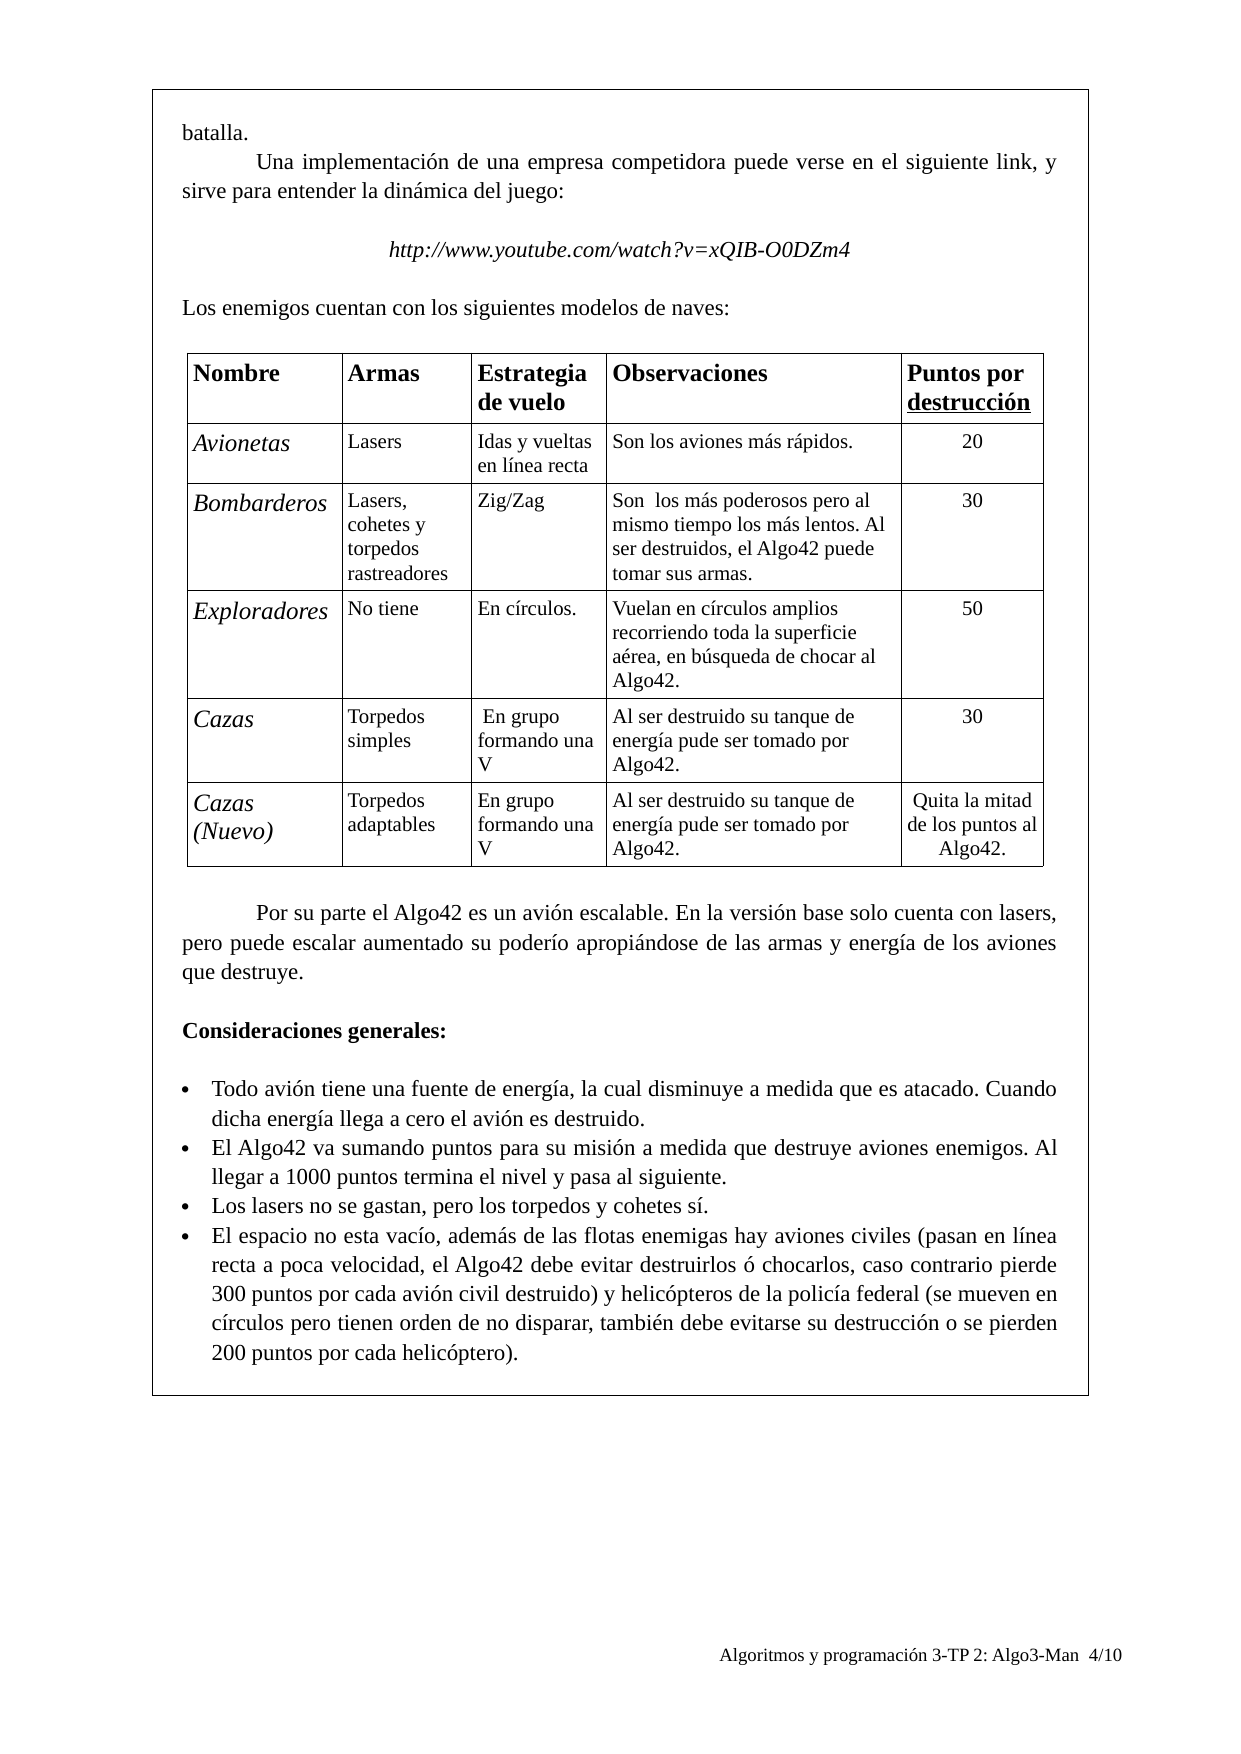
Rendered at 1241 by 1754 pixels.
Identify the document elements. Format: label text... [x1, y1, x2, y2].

table_cell 30 [902, 699, 1043, 782]
table_cell Son los aviones más rápidos. [607, 424, 901, 482]
table_cell Cazas (Nuevo) [188, 783, 342, 866]
table_cell Al ser destruido su tanque de energía pude ser tomado por Algo42. [607, 783, 901, 866]
table_header Nombre [188, 354, 342, 423]
table_cell Torpedos adaptables [343, 783, 471, 866]
table_cell Torpedos simples [343, 699, 471, 782]
table_header Observaciones [607, 354, 901, 423]
table_cell Idas y vueltas en línea recta [472, 424, 606, 482]
table_cell 30 [902, 484, 1043, 590]
table_cell En grupo formando una V [472, 699, 606, 782]
table_cell Lasers [343, 424, 471, 482]
table_cell Lasers, cohetes y torpedos rastreadores [343, 484, 471, 590]
table_cell Son los más poderosos pero al mismo tiempo los más lentos. Al ser destruidos, el Algo42 puede tomar sus armas. [607, 484, 901, 590]
table_header Estrategia de vuelo [472, 354, 606, 423]
table_cell Vuelan en círculos amplios recorriendo toda la superficie aérea, en búsqueda de chocar al Algo42. [607, 591, 901, 698]
table_cell No tiene [343, 591, 471, 698]
table_header Puntos por destrucción [902, 354, 1043, 423]
table_cell Bombarderos [188, 484, 342, 590]
table_cell Cazas [188, 699, 342, 782]
table_cell Avionetas [188, 424, 342, 482]
table_cell 50 [902, 591, 1043, 698]
table_header Armas [343, 354, 471, 423]
table_cell 20 [902, 424, 1043, 482]
table_cell Zig/Zag [472, 484, 606, 590]
table_cell Al ser destruido su tanque de energía pude ser tomado por Algo42. [607, 699, 901, 782]
table_cell Quita la mitad de los puntos al Algo42. [902, 783, 1043, 866]
table_header batalla. Una implementación de una empresa competidora puede verse en el siguiente link, y sirve para entender la dinámica del juego: http://www.youtube.com/watch?v=xQIB-O0DZm4 Los enemigos cuentan con los siguientes modelos de naves: Por su parte el Algo42 es un avión escalable. En la versión base solo cuenta con lasers, pero puede escalar aumentado su poderío apropiándose de las armas y energía de los aviones que destruye. Consideraciones generales: Todo avión tiene una fuente de energía, la cual disminuye a medida que es atacado. Cuando dicha energía llega a cero el avión es destruido. El Algo42 va sumando puntos para su misión a medida que destruye aviones enemigos. Al llegar a 1000 puntos termina el nivel y pasa al siguiente. Los lasers no se gastan, pero los torpedos y cohetes sí. El espacio no esta vacío, además de las flotas enemigas hay aviones civiles (pasan en línea recta a poca velocidad, el Algo42 debe evitar destruirlos ó chocarlos, caso contrario pierde 300 puntos por cada avión civil destruido) y helicópteros de la policía federal (se mueven en círculos pero tienen orden de no disparar, también debe evitarse su destrucción o se pierden 200 puntos por cada helicóptero). [153, 90, 1088, 1395]
table_cell En círculos. [472, 591, 606, 698]
table_cell En grupo formando una V [472, 783, 606, 866]
table_cell Exploradores [188, 591, 342, 698]
